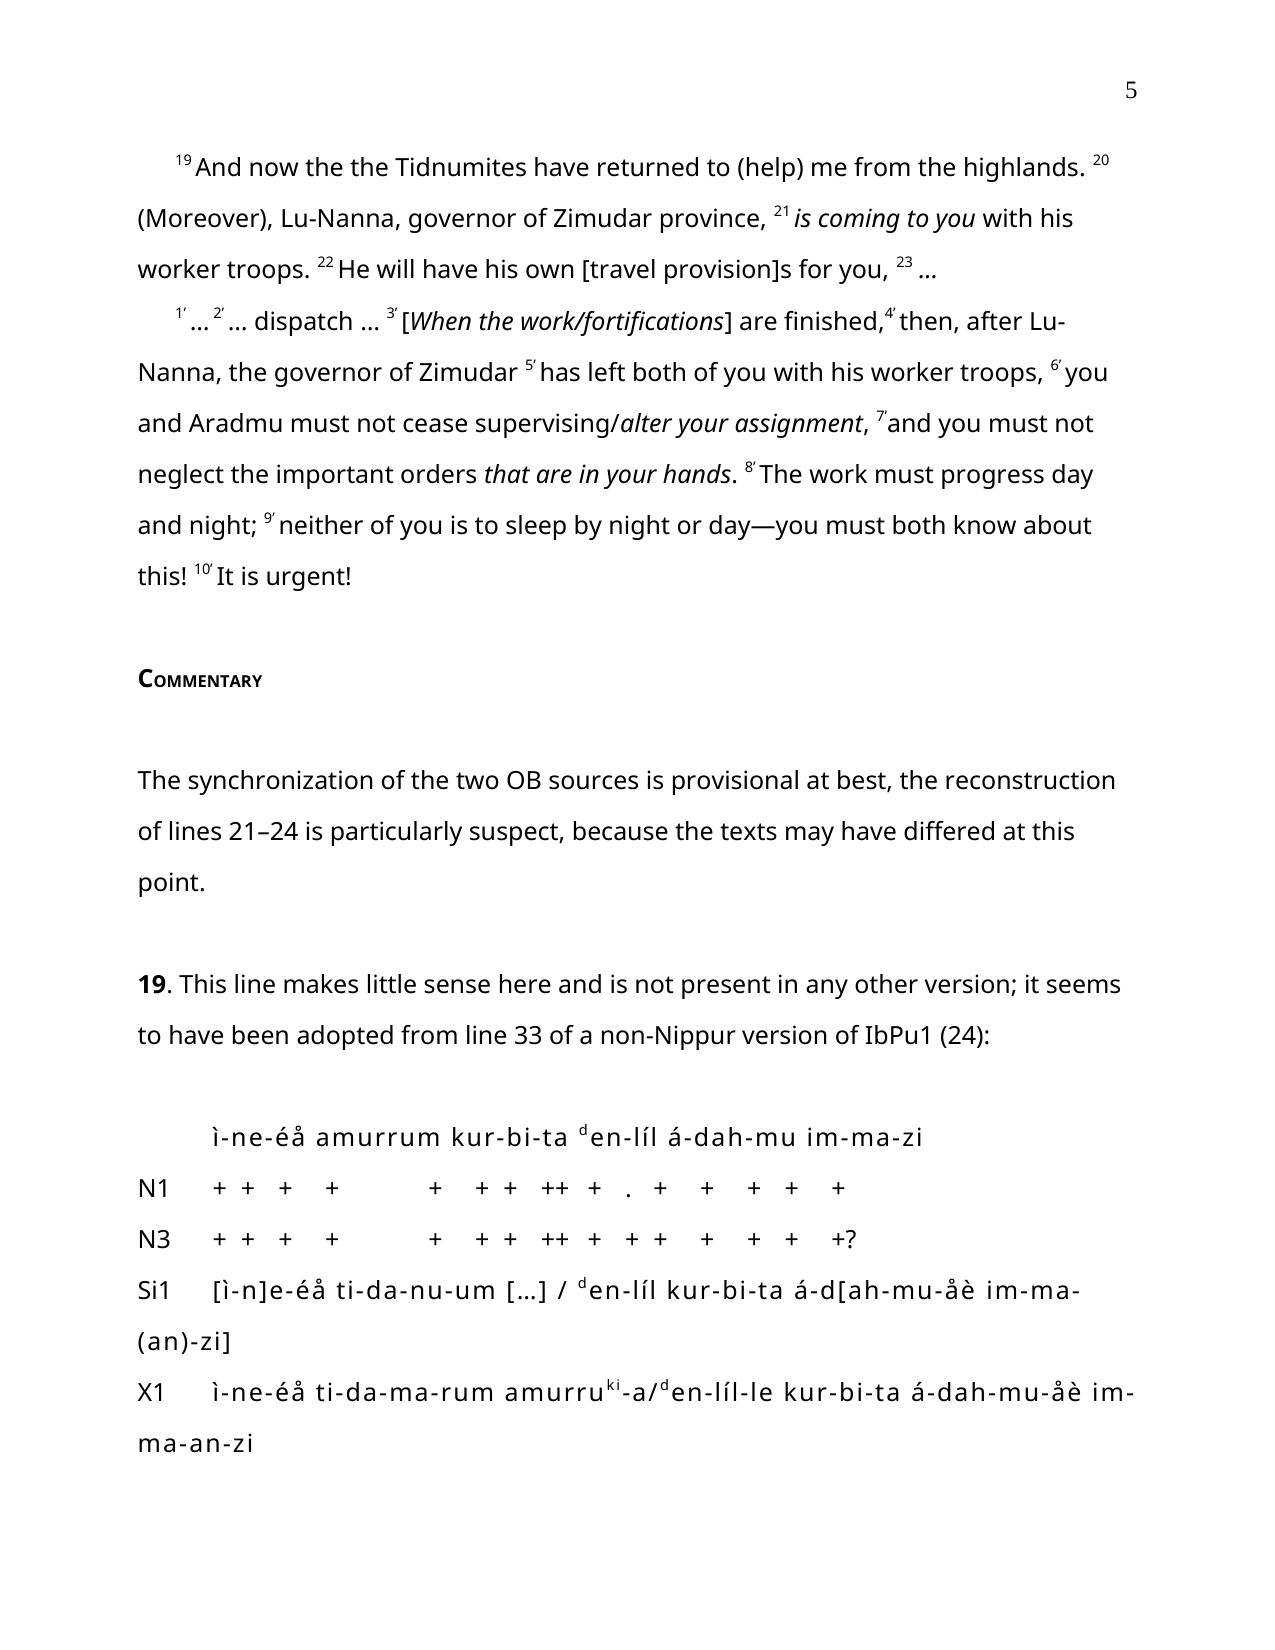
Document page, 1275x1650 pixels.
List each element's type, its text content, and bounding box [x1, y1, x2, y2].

text N3 + + + + + + + ++ + + + + + + +? [137, 1222, 1138, 1256]
text Commentary [137, 660, 1138, 694]
text 19 And now the the Tidnumites have returned to (help) me from the highlands. 20 (Moreover), Lu-Nanna, governor of Zimudar province, 21 is coming to you with his worker troops. 22 He will have his own [travel provision]s for you, ­23 … [137, 150, 1138, 286]
text N1 + + + + + + + ++ + . + + + + + [137, 1171, 1138, 1205]
text The synchronization of the two OB sources is provisional at best, the reconstruction of lines 21–24 is particularly suspect, because the texts may have differed at this point. [137, 762, 1138, 899]
text Si1 [ì-n]e-éå ti-da-nu-um […] / den-líl kur-bi-ta á-d[ah-mu-åè ­im-ma-(an)-zi] [137, 1273, 1138, 1358]
text ì-ne-éå amurrum kur-bi-ta den-líl á-dah-mu im-ma-zi [137, 1120, 1138, 1154]
text 1’ … 2’ … dispatch … 3’ [When the work/fortifications] are finished,­4’ then, after Lu-Nanna, the governor of Zimudar 5’ has left both of you with his worker troops, 6’ you and Aradmu must not cease supervising/alter your assignment, 7’and you must not neglect the important orders that are in your hands. 8’ The work must progress day and night; 9’ neither of you is to sleep by night or day—you must both know about this! 10’ It is urgent! [137, 303, 1138, 592]
text 19. This line makes little sense here and is not present in any other version; it seems to have been adopted from line 33 of a non-Nippur version of IbPu1 (24): [137, 967, 1138, 1052]
text X1 ì-ne-éå ti-da-ma-rum amurruki-a/den-líl-le kur-bi-ta á-dah-mu-åè im-ma-an-zi [137, 1375, 1138, 1460]
